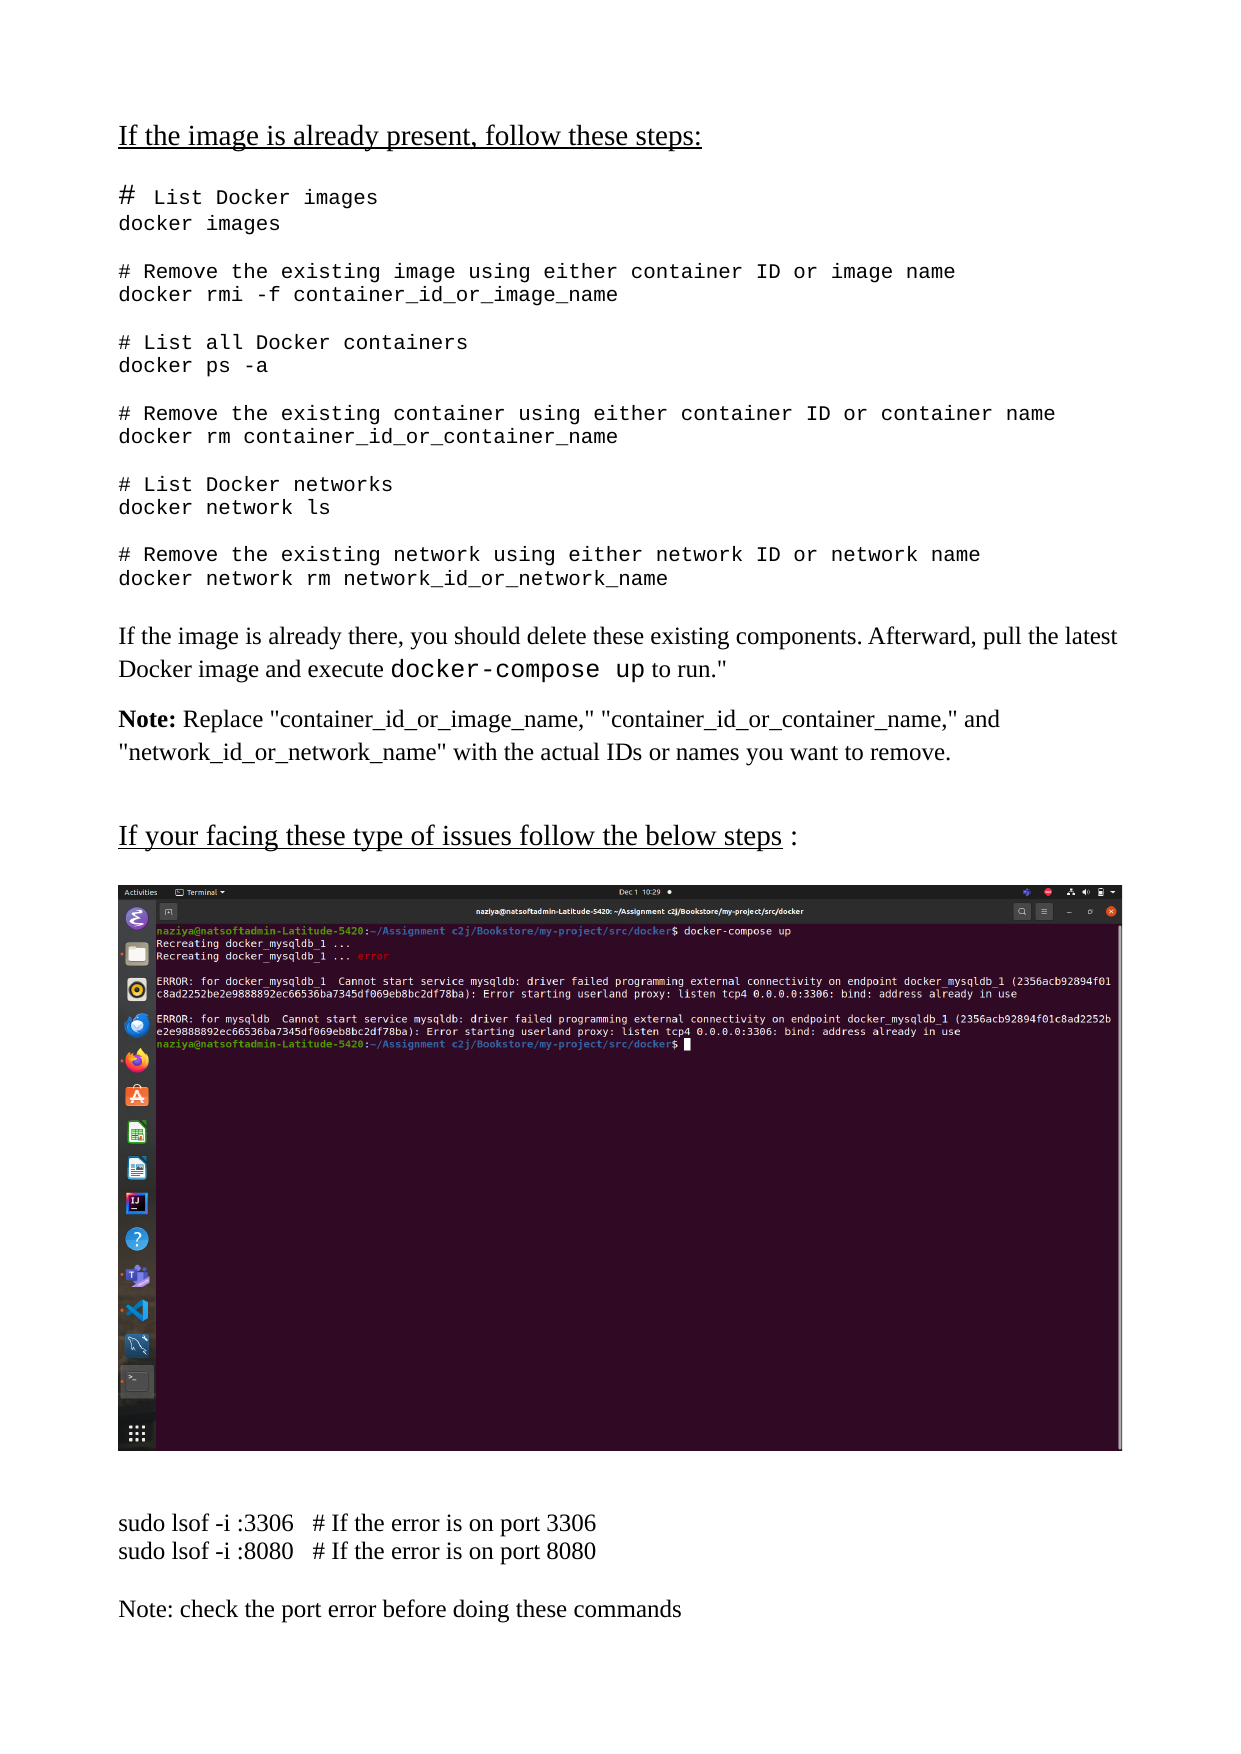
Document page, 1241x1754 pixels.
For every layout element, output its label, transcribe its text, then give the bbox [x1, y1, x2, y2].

picture [118, 885, 1123, 1451]
text docker rm container_id_or_container_name [118, 426, 1122, 450]
text docker rmi -f container_id_or_image_name [118, 284, 1122, 308]
text docker network rm network_id_or_network_name [118, 568, 1122, 592]
text Note: Replace "container_id_or_image_name," "container_id_or_container_name," and "network_id_or_network_name" with the actual IDs or names you want to remove. [118, 704, 1122, 766]
text # List all Docker containers [118, 332, 1122, 355]
text If the image is already present, follow these steps: [118, 118, 1122, 152]
text docker ps -a [118, 355, 1122, 379]
text If your facing these type of issues follow the below steps : [118, 818, 1122, 852]
text sudo lsof -i :3306 # If the error is on port 3306 [118, 1508, 1122, 1536]
text docker images [118, 213, 1122, 237]
text # List Docker networks [118, 473, 1122, 497]
text # Remove the existing network using either network ID or network name [118, 544, 1122, 568]
text Note: check the port error before doing these commands [118, 1594, 1122, 1623]
text If the image is already there, you should delete these existing components. Afterward, pull the latest Docker image and execute docker-compose up to run." [118, 621, 1122, 685]
text # Remove the existing image using either container ID or image name [118, 261, 1122, 284]
text sudo lsof -i :8080 # If the error is on port 8080 [118, 1536, 1122, 1565]
text docker network ls [118, 497, 1122, 521]
text # Remove the existing container using either container ID or container name [118, 403, 1122, 426]
text # List Docker images [118, 180, 1122, 213]
